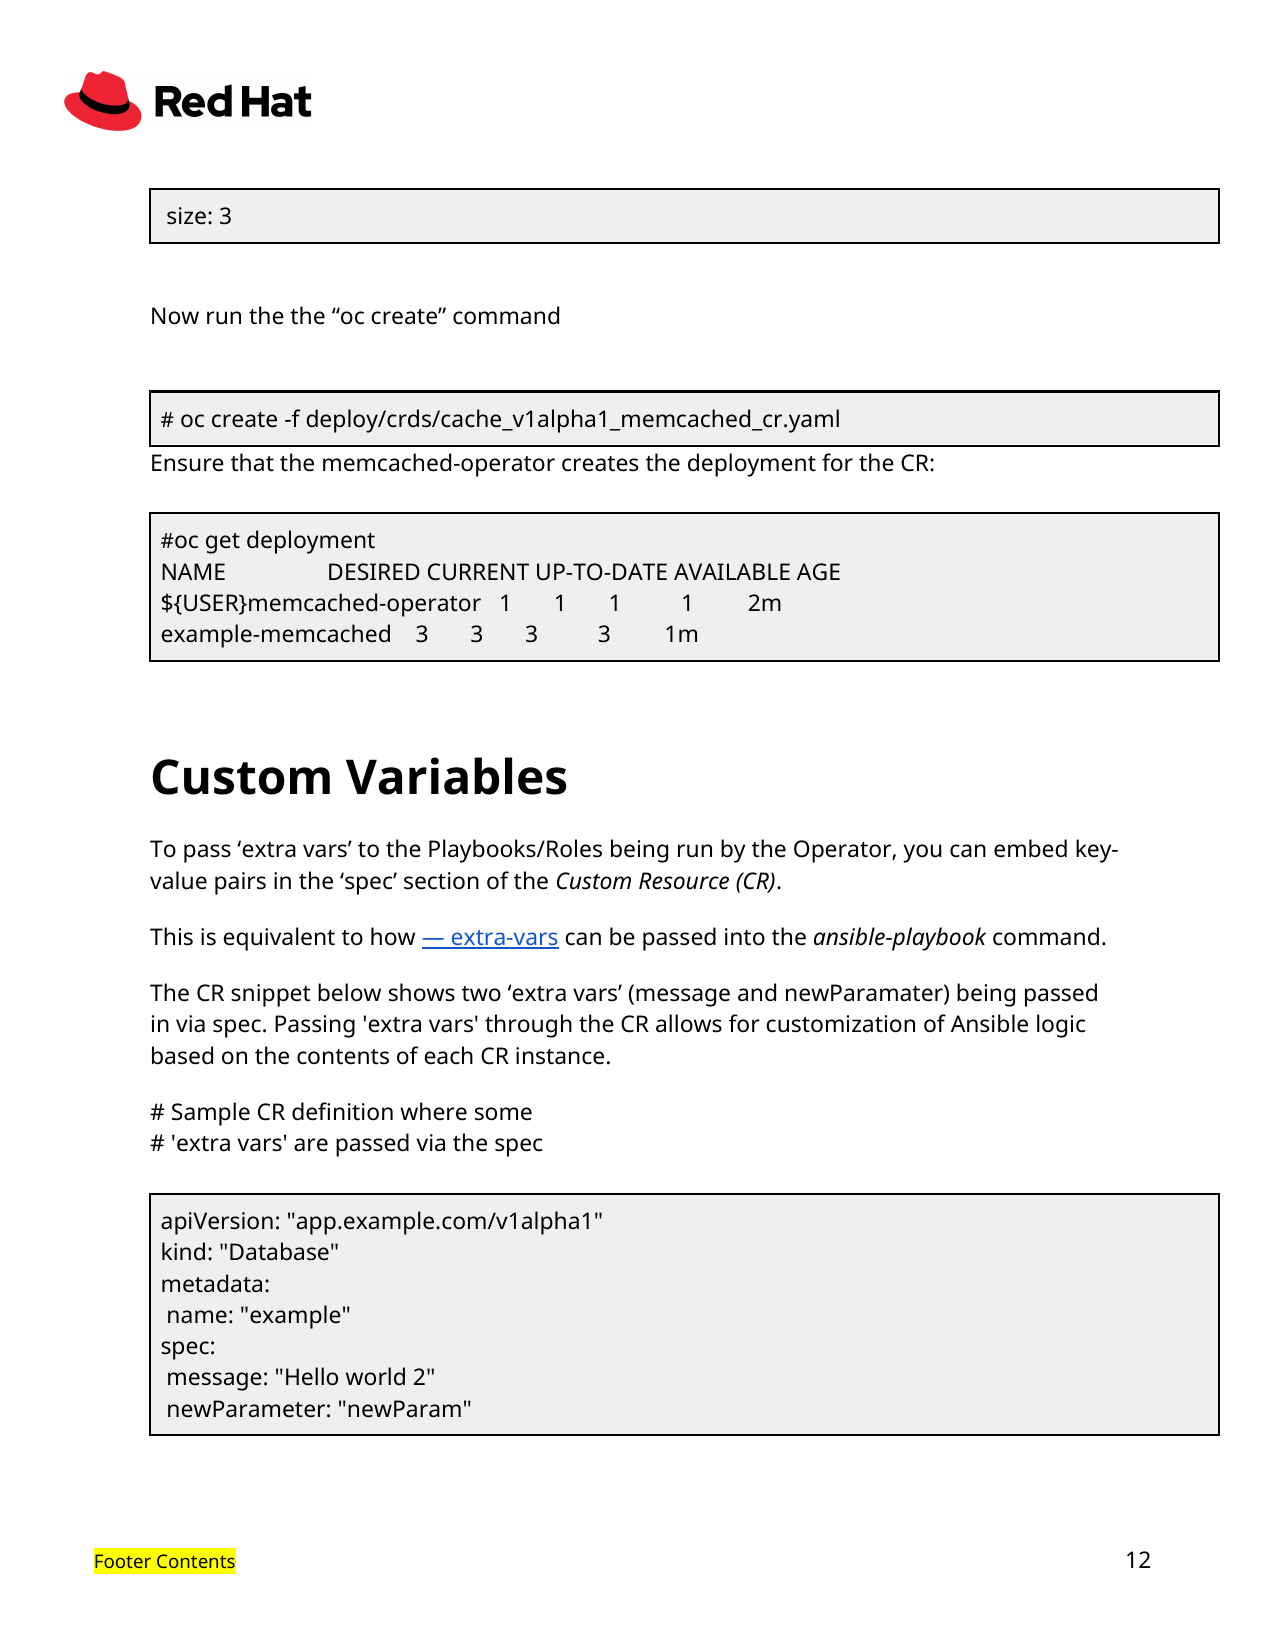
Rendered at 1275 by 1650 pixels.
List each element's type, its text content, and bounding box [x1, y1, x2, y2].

text # Sample CR definition where some [150, 1096, 1125, 1127]
text The CR snippet below shows two ‘extra vars’ (message and newParamater) being passed in via spec. Passing 'extra vars' through the CR allows for customization of Ansible logic based on the contents of each CR instance. [150, 977, 1125, 1071]
text Ensure that the memcached-operator creates the deployment for the CR: [150, 447, 1125, 478]
text Now run the the “oc create” command [150, 300, 1125, 331]
text This is equivalent to how — extra-vars can be passed into the ansible-playbook command. [150, 921, 1125, 952]
table_header #oc get deployment NAME DESIRED CURRENT UP-TO-DATE AVAILABLE AGE ${USER}memcached-operator 1 1 1 1 2m example-memcached 3 3 3 3 1m [151, 514, 1218, 660]
table_header apiVersion: "app.example.com/v1alpha1" kind: "Database" metadata: name: "example" spec: message: "Hello world 2" newParameter: "newParam" [151, 1195, 1218, 1434]
text # 'extra vars' are passed via the spec [150, 1127, 1125, 1158]
table_header size: 3 [151, 190, 1218, 242]
text To pass ‘extra vars’ to the Playbooks/Roles being run by the Operator, you can embed key-value pairs in the ‘spec’ section of the Custom Resource (CR). [150, 833, 1125, 896]
picture [64, 71, 312, 131]
table_header # oc create -f deploy/crds/cache_v1alpha1_memcached_cr.yaml [151, 393, 1218, 444]
subtitle Custom Variables [150, 743, 1125, 808]
